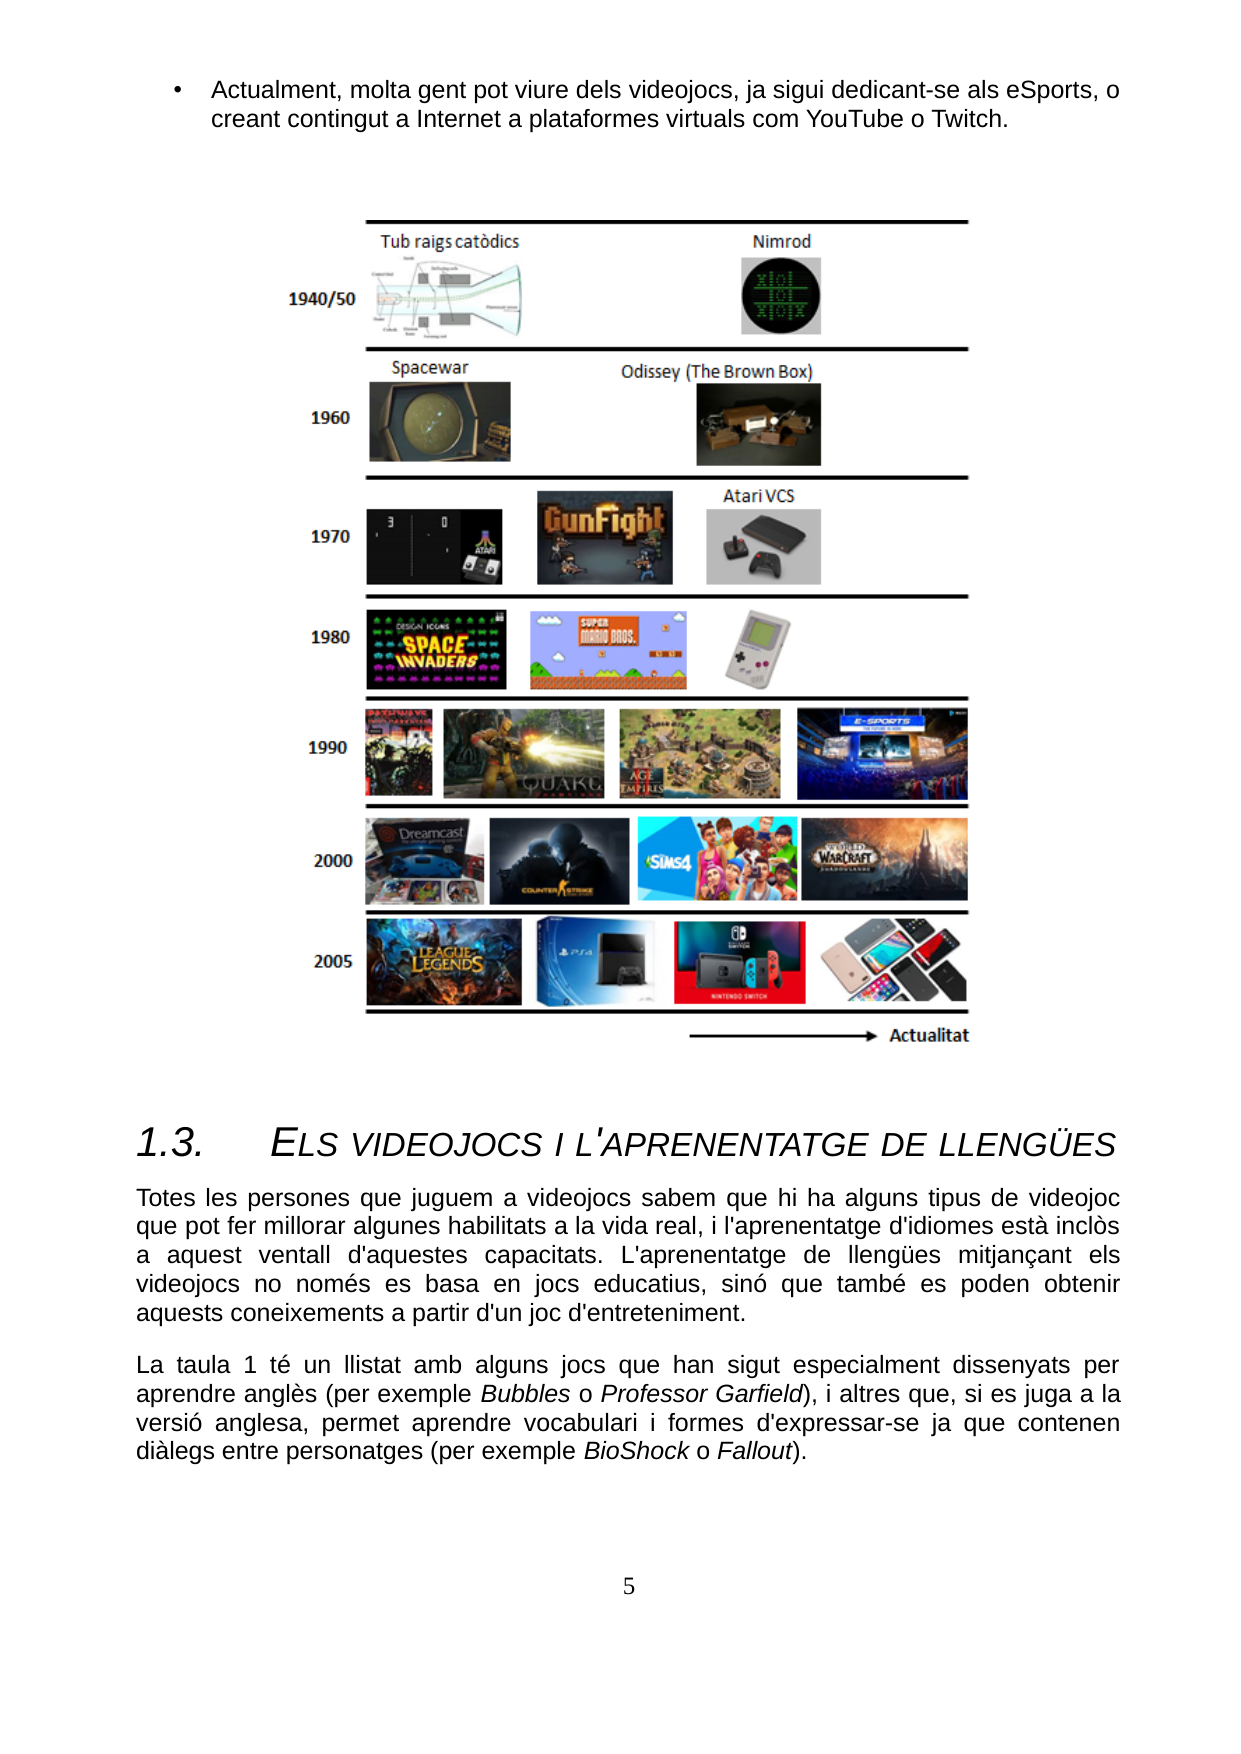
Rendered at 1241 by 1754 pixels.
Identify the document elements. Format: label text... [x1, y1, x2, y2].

list Actualment, molta gent pot viure dels videojocs, ja sigui dedicant-se als eSports, o creant contingut a Internet a plataformes virtuals com YouTube o Twitch. [173, 75, 1122, 133]
text Totes les persones que juguem a videojocs sabem que hi ha alguns tipus de videojoc que pot fer millorar algunes habilitats a la vida real, i l'aprenentatge d'idiomes està inclòs a aquest ventall d'aquestes capacitats. L'aprenentatge de llengües mitjançant els videojocs no només es basa en jocs educatius, sinó que també es poden obtenir aquests coneixements a partir d'un joc d'entreteniment. [136, 1183, 1122, 1326]
picture [276, 220, 982, 1060]
subtitle Els videojocs i l'aprenentatge de llengües [136, 1117, 1122, 1165]
text Figura 1: Línia temporal de la història dels videojocs i les consoles. [276, 197, 982, 220]
text La taula 1 té un llistat amb alguns jocs que han sigut especialment dissenyats per aprendre anglès (per exemple Bubbles o Professor Garfield), i altres que, si es juga a la versió anglesa, permet aprendre vocabulari i formes d'expressar-se ja que contenen diàlegs entre personatges (per exemple BioShock o Fallout). [136, 1350, 1122, 1465]
